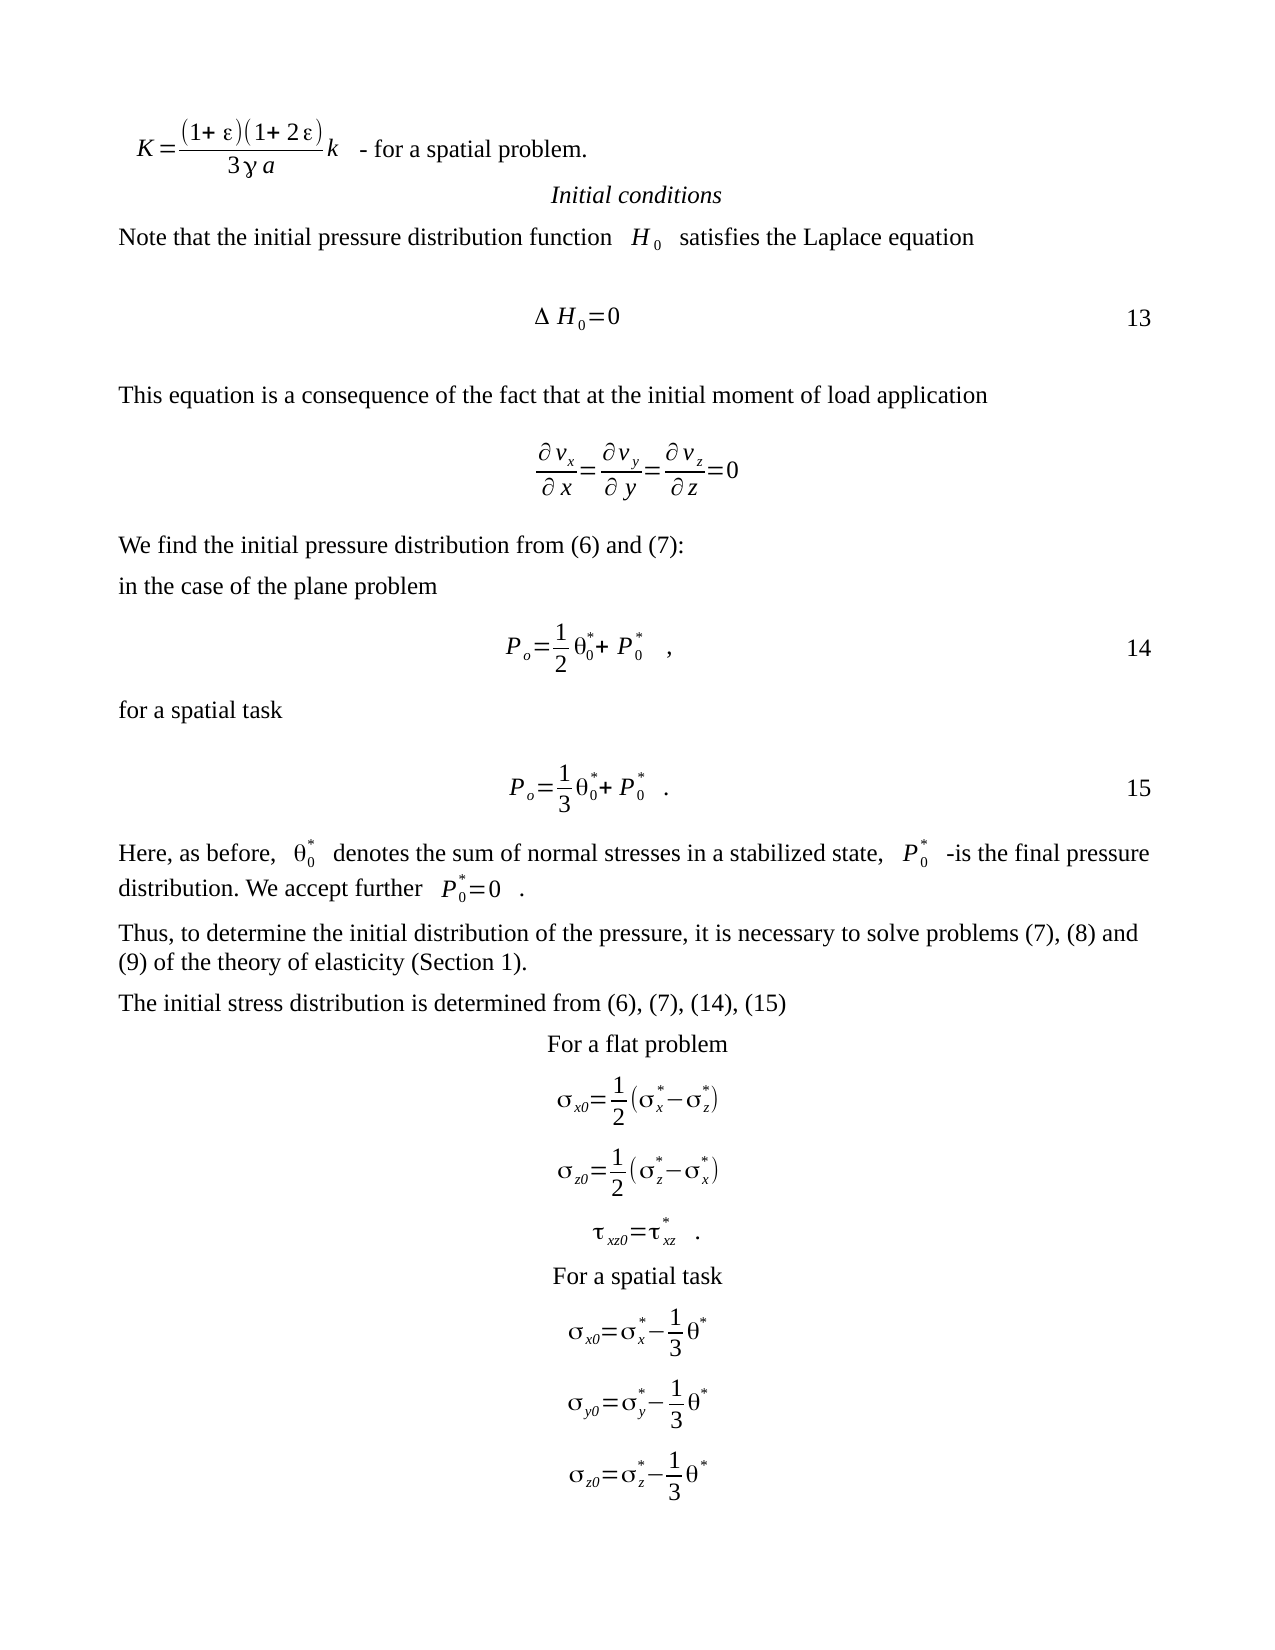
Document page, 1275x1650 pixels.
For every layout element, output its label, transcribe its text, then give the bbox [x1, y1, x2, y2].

table_header , [118, 612, 1041, 695]
text Thus, to determine the initial distribution of the pressure, it is necessary to solve problems (7), (8) and (9) of the theory of elasticity (Section 1). [118, 918, 1157, 976]
table_header 14 [1041, 612, 1157, 695]
text We find the initial pressure distribution from (6) and (7): [118, 530, 1157, 558]
text Initial conditions [118, 180, 1157, 209]
text in the case of the plane problem [118, 571, 1157, 600]
text Note that the initial pressure distribution functionsatisfies the Laplace equation [118, 222, 1157, 254]
text The initial stress distribution is determined from (6), (7), (14), (15) [118, 988, 1157, 1017]
table_header 15 [1041, 753, 1157, 836]
text This equation is a consequence of the fact that at the initial moment of load application [118, 381, 1157, 409]
table_header [118, 295, 1041, 352]
text For a spatial task [118, 1261, 1157, 1290]
text . [118, 1214, 1157, 1249]
text for a spatial task [118, 695, 1157, 724]
table_header 13 [1041, 295, 1157, 352]
text For a flat problem [118, 1029, 1157, 1058]
table_header . [118, 753, 1041, 836]
text - for a spatial problem. [118, 118, 1157, 180]
text Here, as before,denotes the sum of normal stresses in a stabilized state,-is the final pressure distribution. We accept further. [118, 836, 1157, 906]
